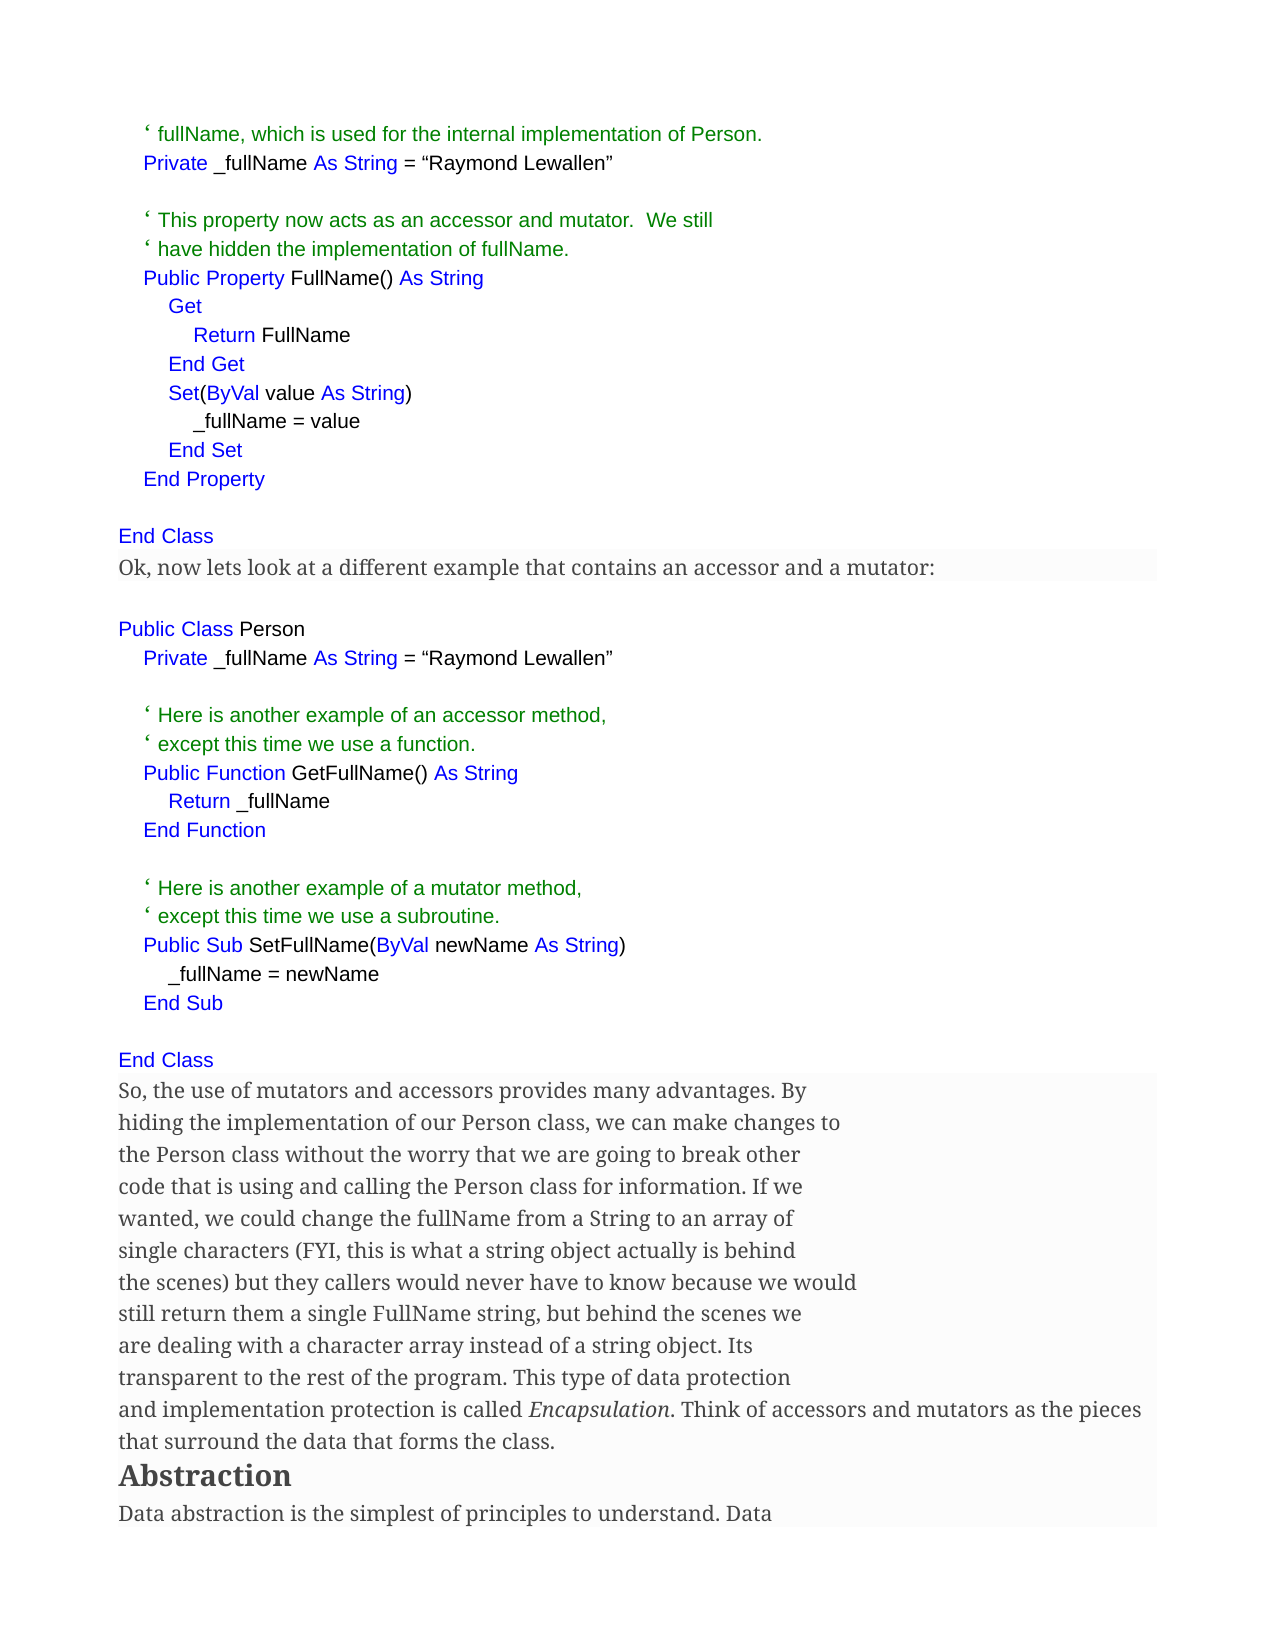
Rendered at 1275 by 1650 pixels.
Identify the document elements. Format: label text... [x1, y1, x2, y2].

text ‘ except this time we use a subroutine. [118, 901, 1157, 929]
text End Get [118, 348, 1157, 377]
text Return FullName [118, 319, 1157, 348]
text Return _fullName [118, 786, 1157, 814]
text End Class [118, 1044, 1157, 1073]
text So, the use of mutators and accessors provides many advantages. By hiding the implementation of our Person class, we can make changes to the Person class without the worry that we are going to break other code that is using and calling the Person class for information. If we wanted, we could change the fullName from a String to an array of single characters (FYI, this is what a string object actually is behind the scenes) but they callers would never have to know because we would still return them a single FullName string, but behind the scenes we are dealing with a character array instead of a string object. Its transparent to the rest of the program. This type of data protection and implementation protection is called Encapsulation. Think of accessors and mutators as the pieces that surround the data that forms the class. [118, 1073, 1157, 1456]
text End Sub [118, 987, 1157, 1016]
text ‘ Here is another example of a mutator method, [118, 872, 1157, 901]
text Data abstraction is the simplest of principles to understand. Data [118, 1495, 1157, 1527]
text Get [118, 291, 1157, 319]
text Public Function GetFullName() As String [118, 757, 1157, 786]
text End Set [118, 434, 1157, 463]
text Ok, now lets look at a different example that contains an accessor and a mutator: [118, 549, 1157, 581]
text ‘ fullName, which is used for the internal implementation of Person. [118, 118, 1157, 147]
text End Function [118, 814, 1157, 843]
text ‘ have hidden the implementation of fullName. [118, 233, 1157, 262]
text _fullName = value [118, 406, 1157, 434]
text Private _fullName As String = “Raymond Lewallen” [118, 642, 1157, 671]
text ‘ except this time we use a function. [118, 728, 1157, 757]
text ‘ Here is another example of an accessor method, [118, 699, 1157, 728]
text Abstraction [118, 1456, 1157, 1495]
text Public Property FullName() As String [118, 262, 1157, 291]
text End Class [118, 521, 1157, 549]
text _fullName = newName [118, 958, 1157, 987]
text Set(ByVal value As String) [118, 377, 1157, 406]
text End Property [118, 463, 1157, 492]
text Private _fullName As String = “Raymond Lewallen” [118, 147, 1157, 176]
text ‘ This property now acts as an accessor and mutator. We still [118, 204, 1157, 233]
text Public Class Person [118, 613, 1157, 642]
text Public Sub SetFullName(ByVal newName As String) [118, 929, 1157, 958]
